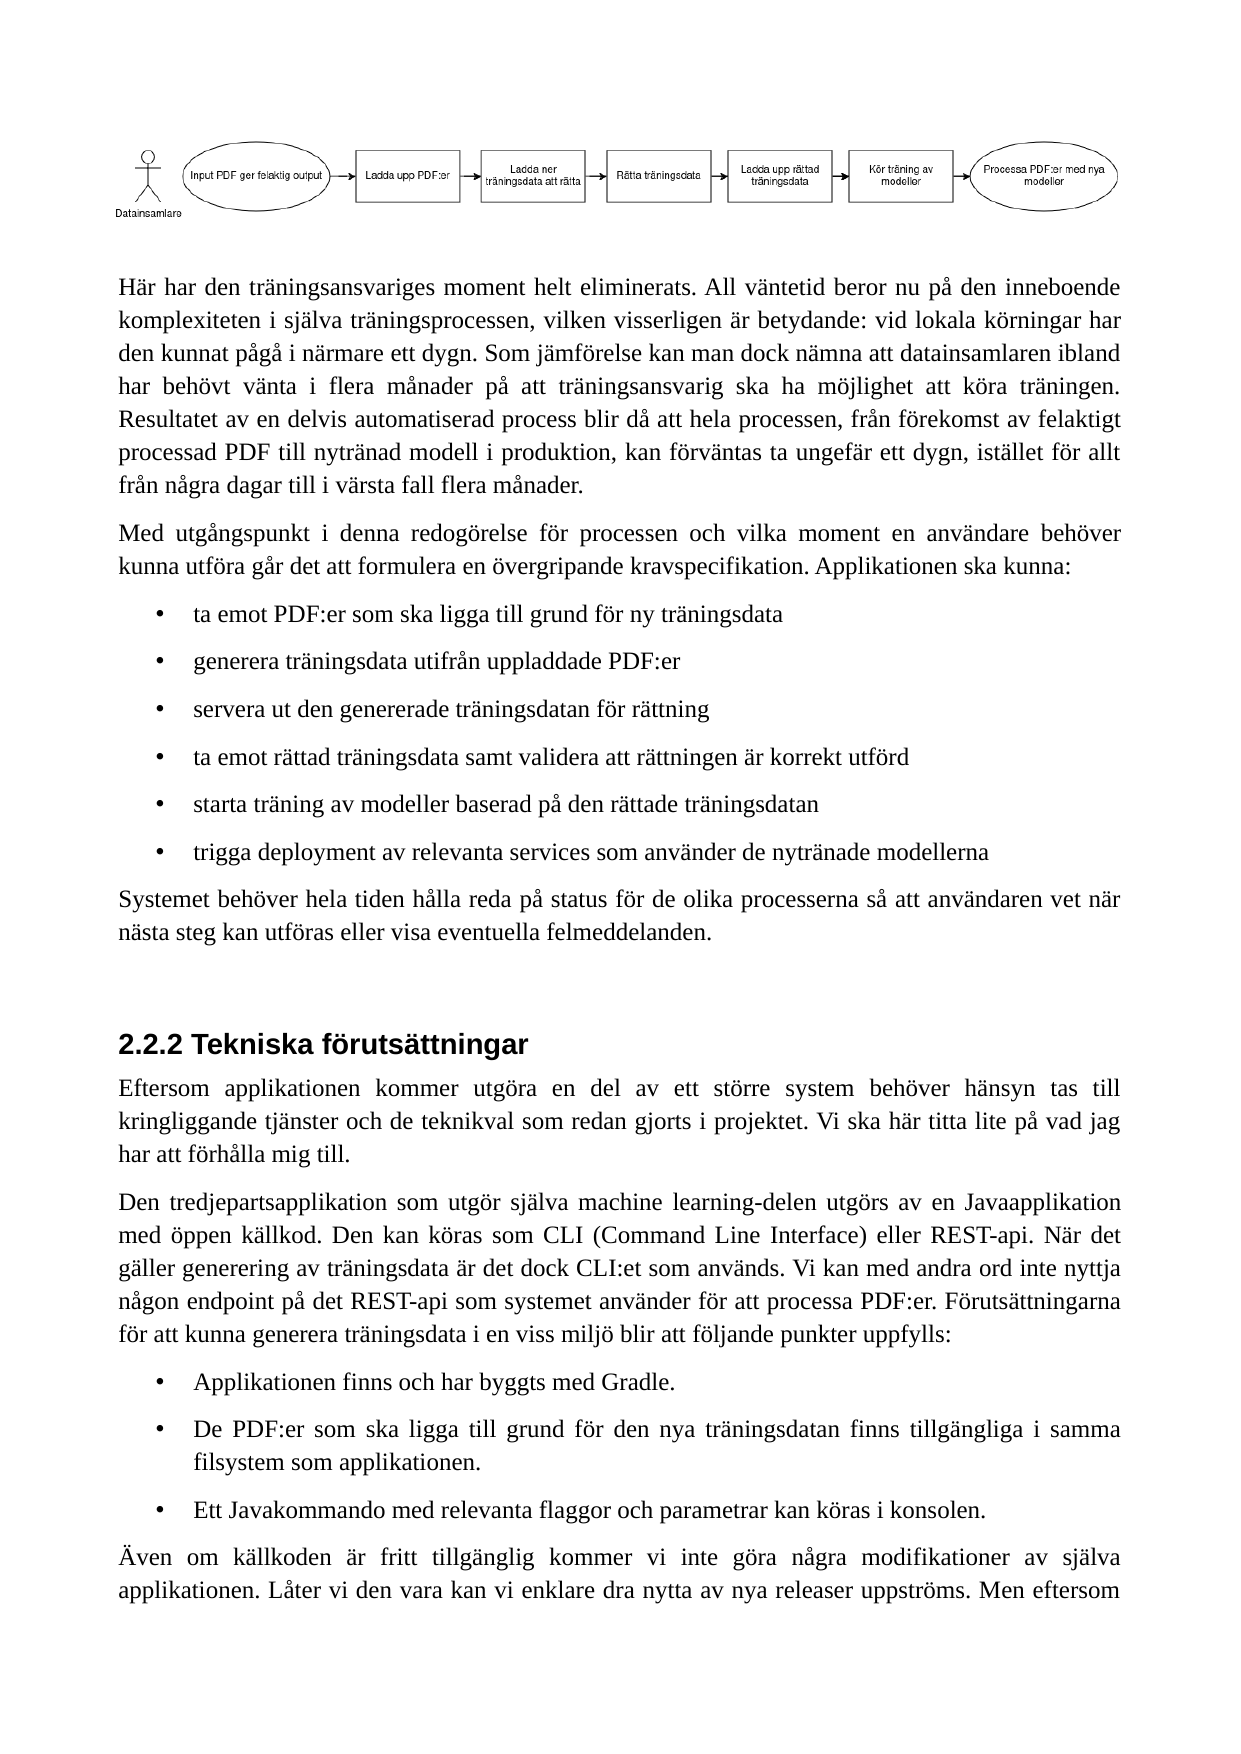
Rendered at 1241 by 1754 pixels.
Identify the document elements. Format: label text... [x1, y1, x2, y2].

list ta emot PDF:er som ska ligga till grund för ny träningsdata [156, 599, 1122, 627]
text Systemet behöver hela tiden hålla reda på status för de olika processerna så att användaren vet när nästa steg kan utföras eller visa eventuella felmeddelanden. [118, 884, 1122, 946]
list ta emot rättad träningsdata samt validera att rättningen är korrekt utförd [156, 742, 1122, 770]
list generera träningsdata utifrån uppladdade PDF:er [156, 646, 1122, 675]
text Även om källkoden är fritt tillgänglig kommer vi inte göra några modifikationer av själva applikationen. Låter vi den vara kan vi enklare dra nytta av nya releaser uppströms. Men eftersom [118, 1542, 1122, 1604]
list trigga deployment av relevanta services som använder de nytränade modellerna [156, 837, 1122, 866]
text Här har den träningsansvariges moment helt eliminerats. All väntetid beror nu på den inneboende komplexiteten i själva träningsprocessen, vilken visserligen är betydande: vid lokala körningar har den kunnat pågå i närmare ett dygn. Som jämförelse kan man dock nämna att datainsamlaren ibland har behövt vänta i flera månader på att träningsansvarig ska ha möjlighet att köra träningen. Resultatet av en delvis automatiserad process blir då att hela processen, från förekomst av felaktigt processad PDF till nytränad modell i produktion, kan förväntas ta ungefär ett dygn, istället för allt från några dagar till i värsta fall flera månader. [118, 272, 1122, 499]
text Den tredjepartsapplikation som utgör själva machine learning-delen utgörs av en Javaapplikation med öppen källkod. Den kan köras som CLI (Command Line Interface) eller REST-api. När det gäller generering av träningsdata är det dock CLI:et som används. Vi kan med andra ord inte nyttja någon endpoint på det REST-api som systemet använder för att processa PDF:er. Förutsättningarna för att kunna generera träningsdata i en viss miljö blir att följande punkter uppfylls: [118, 1187, 1122, 1348]
list starta träning av modeller baserad på den rättade träningsdatan [156, 789, 1122, 818]
text Med utgångspunkt i denna redogörelse för processen och vilka moment en användare behöver kunna utföra går det att formulera en övergripande kravspecifikation. Applikationen ska kunna: [118, 518, 1122, 580]
list Applikationen finns och har byggts med Gradle. [156, 1367, 1122, 1395]
list Ett Javakommando med relevanta flaggor och parametrar kan köras i konsolen. [156, 1495, 1122, 1523]
list De PDF:er som ska ligga till grund för den nya träningsdatan finns tillgängliga i samma filsystem som applikationen. [156, 1414, 1122, 1476]
text Eftersom applikationen kommer utgöra en del av ett större system behöver hänsyn tas till kringliggande tjänster och de teknikval som redan gjorts i projektet. Vi ska här titta lite på vad jag har att förhålla mig till. [118, 1073, 1122, 1168]
list servera ut den genererade träningsdatan för rättning [156, 694, 1122, 723]
subtitle 2.2.2 Tekniska förutsättningar [118, 1027, 1122, 1061]
